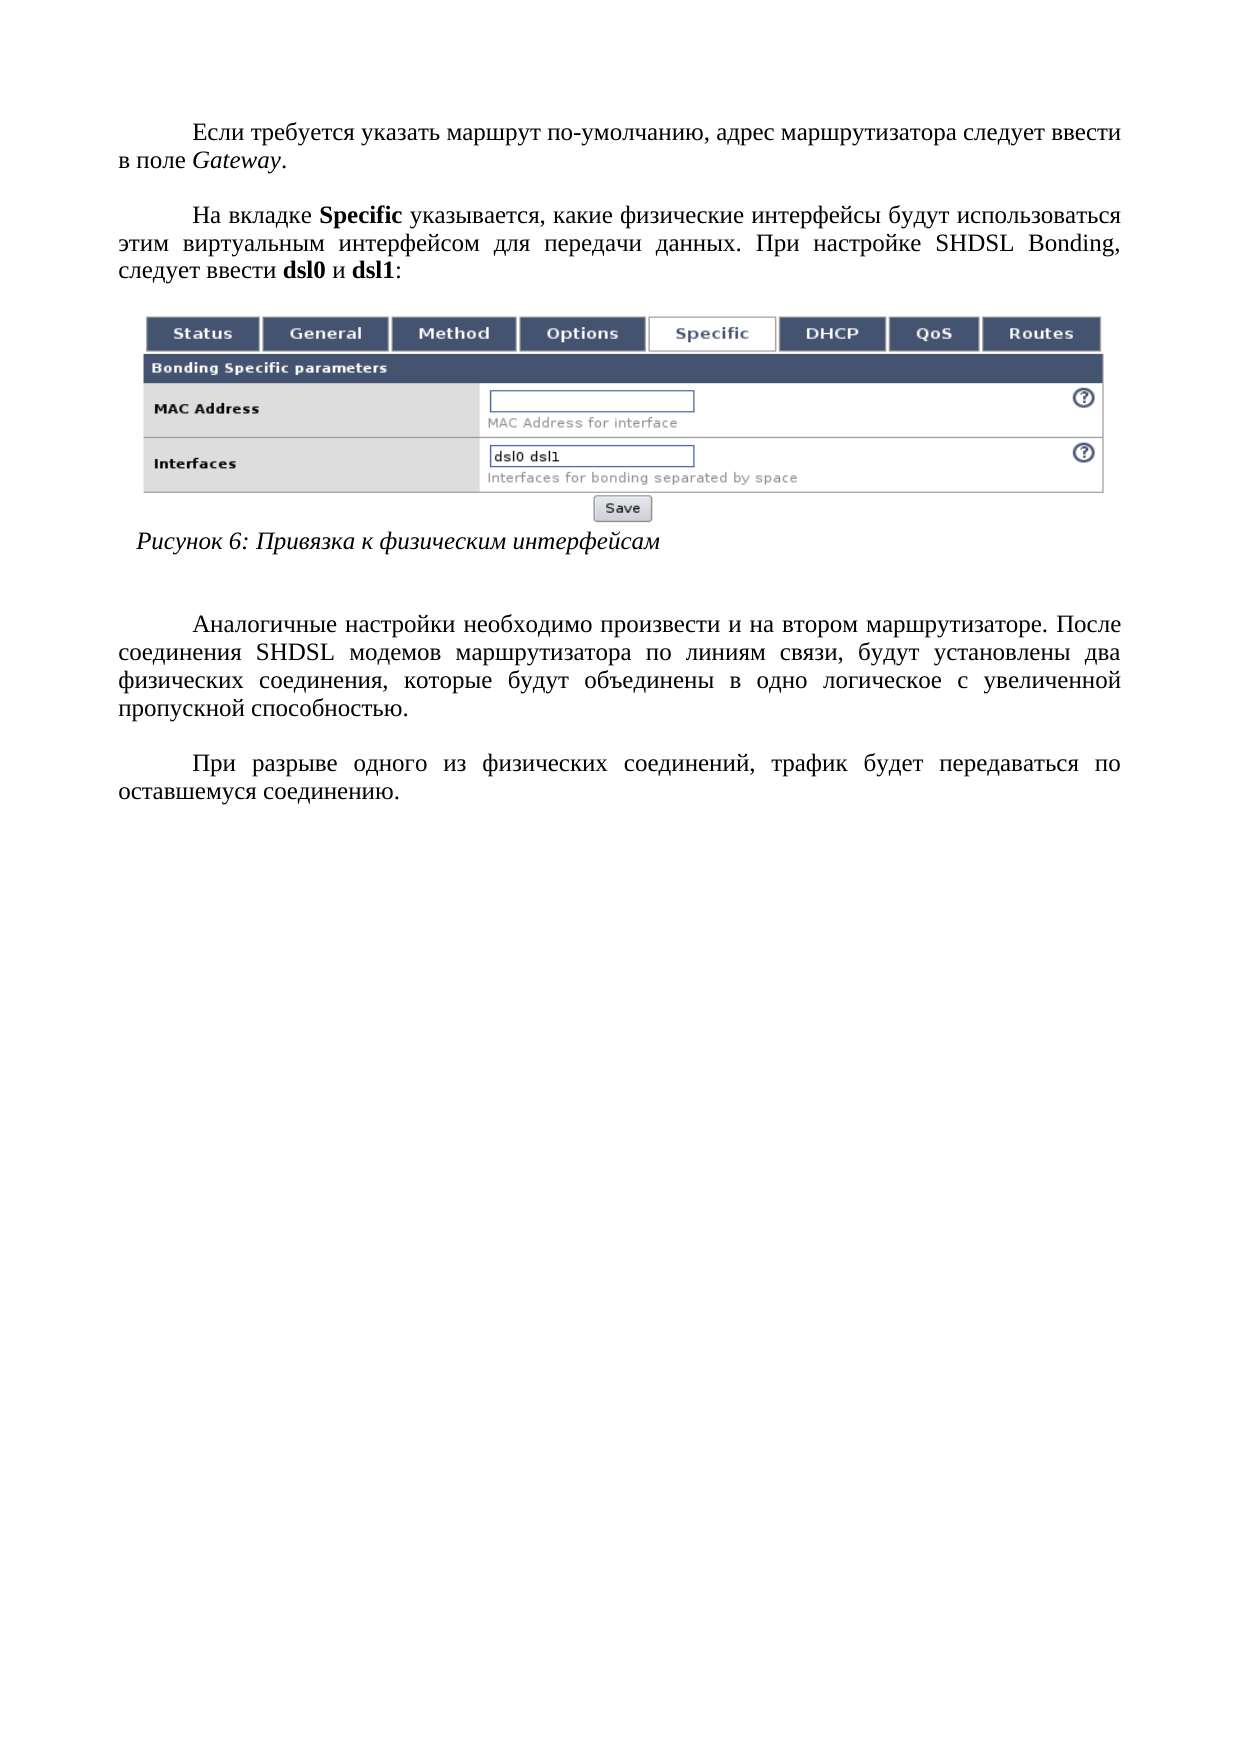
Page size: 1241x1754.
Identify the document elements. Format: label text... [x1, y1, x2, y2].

text Аналогичные настройки необходимо произвести и на втором маршрутизаторе. После соединения SHDSL модемов маршрутизатора по линиям связи, будут установлены два физических соединения, которые будут объединены в одно логическое с увеличенной пропускной способностью. [118, 611, 1122, 721]
picture [136, 312, 1105, 528]
text Если требуется указать маршрут по-умолчанию, адрес маршрутизатора следует ввести в поле Gateway. [118, 118, 1122, 173]
text При разрыве одного из физических соединений, трафик будет передаваться по оставшемуся соединению. [118, 749, 1122, 804]
text Рисунок 6: Привязка к физическим интерфейсам [136, 528, 1104, 555]
text На вкладке Specific указывается, какие физические интерфейсы будут использоваться этим виртуальным интерфейсом для передачи данных. При настройке SHDSL Bonding, следует ввести dsl0 и dsl1: [118, 201, 1122, 284]
